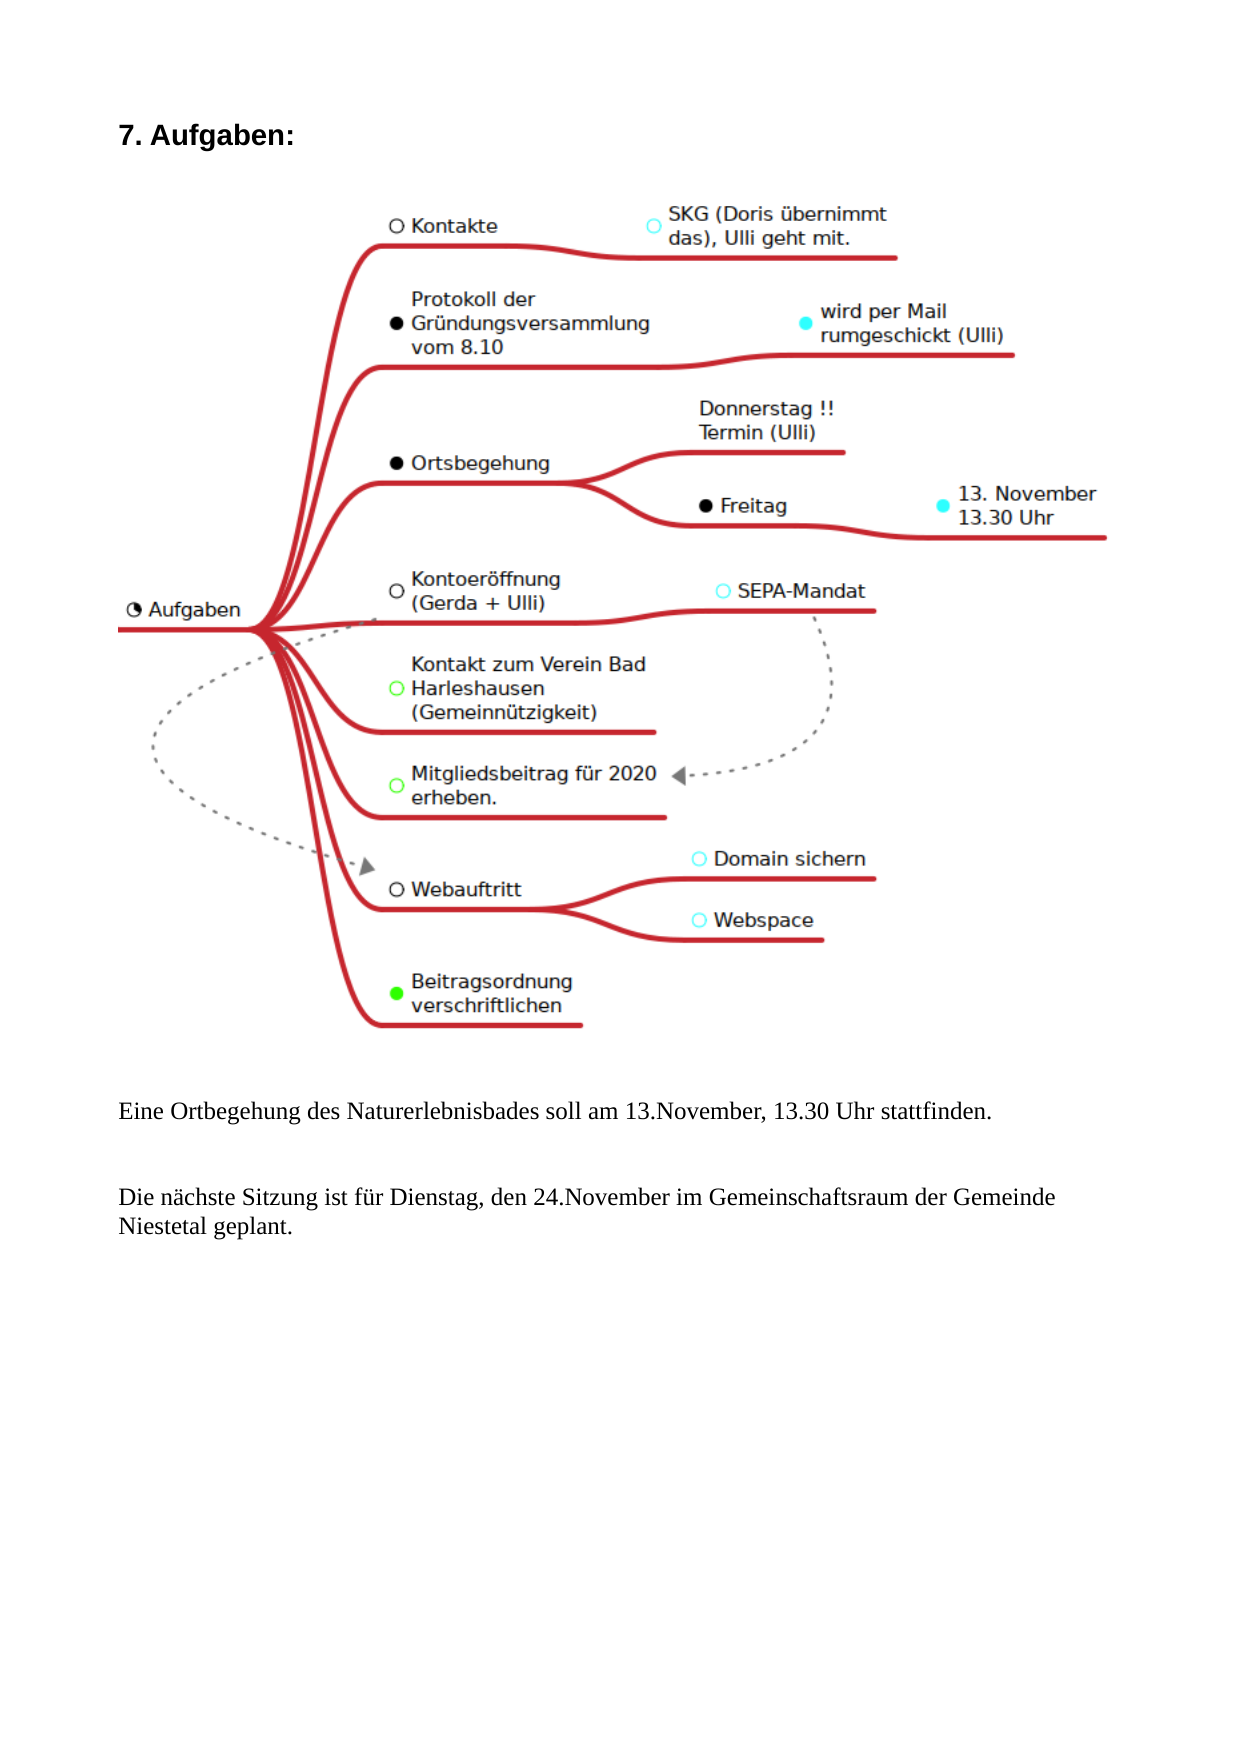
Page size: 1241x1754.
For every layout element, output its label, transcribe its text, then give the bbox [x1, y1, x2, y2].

text Die nächste Sitzung ist für Dienstag, den 24.November im Gemeinschaftsraum der Gemeinde Niestetal geplant. [118, 1182, 1122, 1240]
text Eine Ortbegehung des Naturerlebnisbades soll am 13.November, 13.30 Uhr stattfinden. [118, 1039, 1122, 1125]
subtitle 7. Aufgaben: [118, 118, 1122, 152]
picture [118, 193, 1123, 1039]
